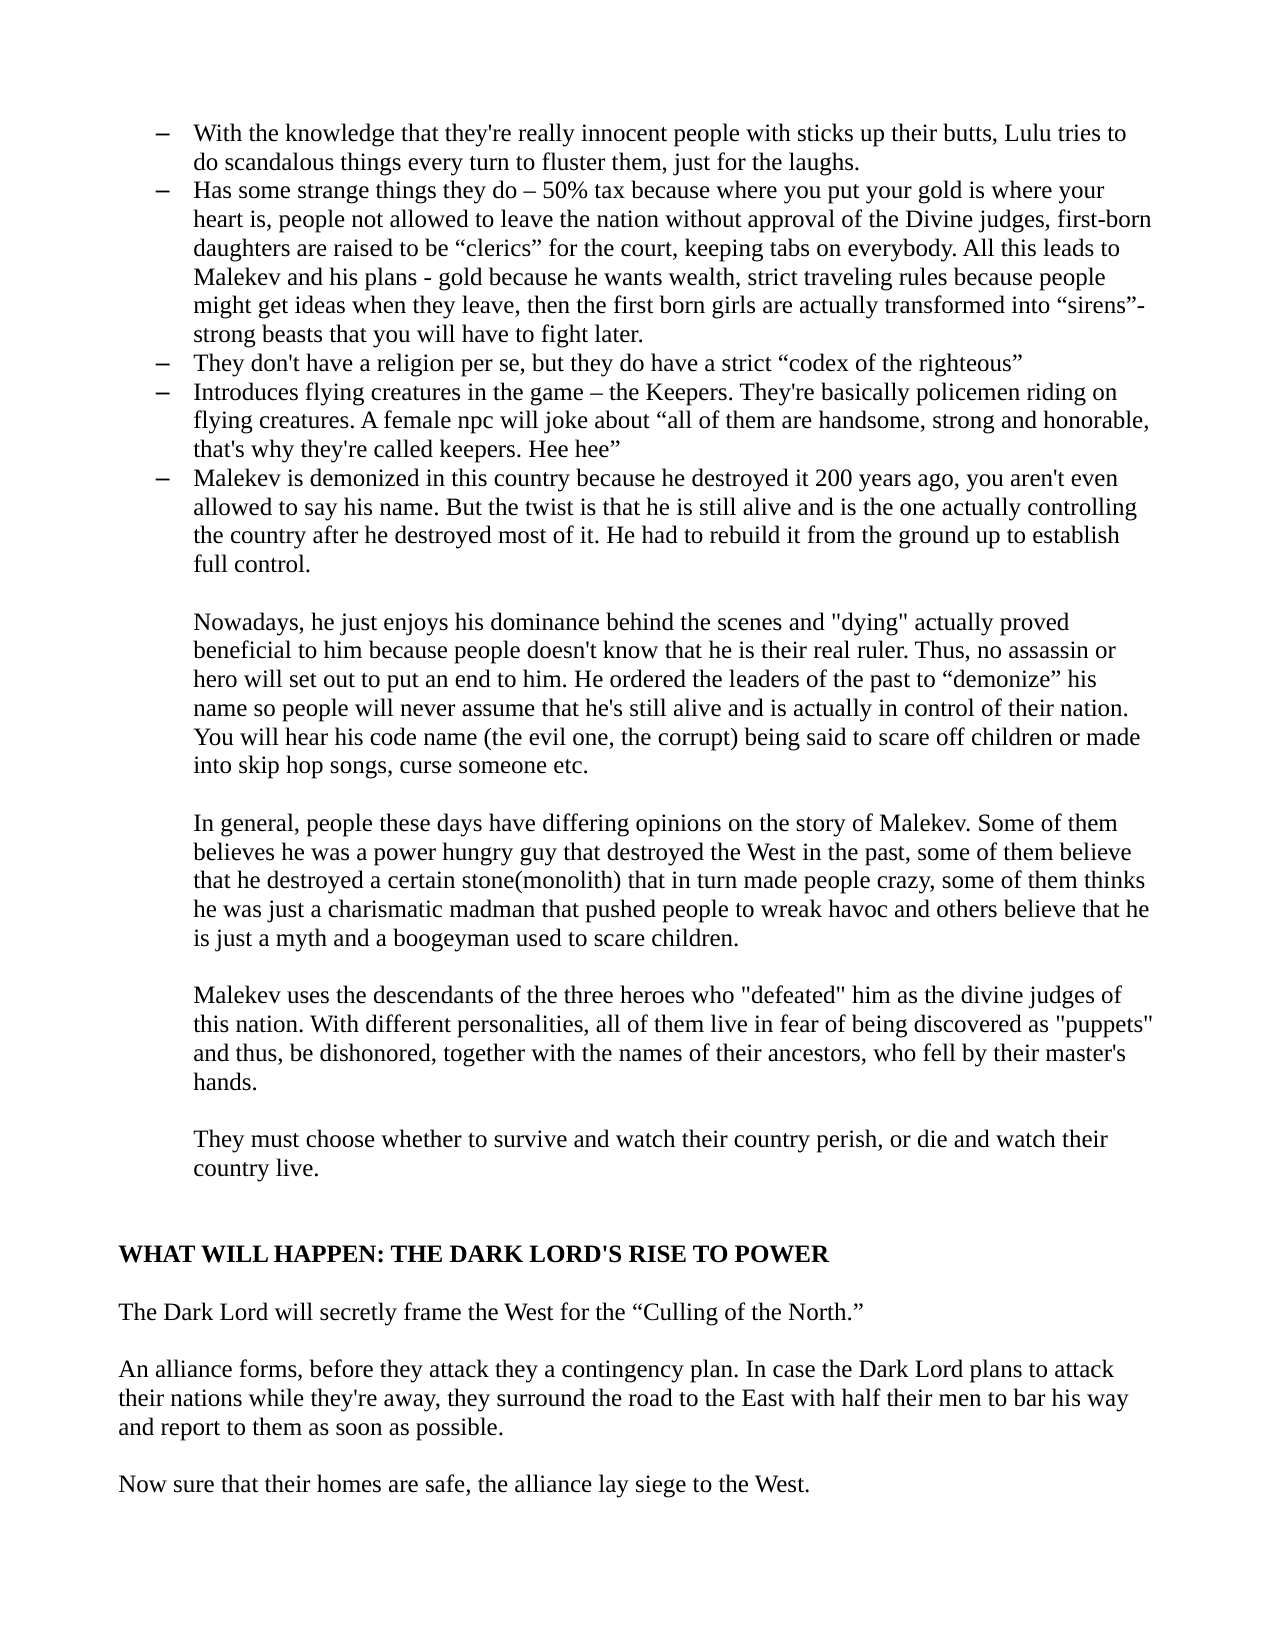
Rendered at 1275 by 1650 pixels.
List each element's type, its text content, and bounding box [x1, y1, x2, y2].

list With the knowledge that they're really innocent people with sticks up their butts, Lulu tries to do scandalous things every turn to fluster them, just for the laughs. [156, 118, 1157, 176]
list In general, people these days have differing opinions on the story of Malekev. Some of them believes he was a power hungry guy that destroyed the West in the past, some of them believe that he destroyed a certain stone(monolith) that in turn made people crazy, some of them thinks he was just a charismatic madman that pushed people to wreak havoc and others believe that he is just a myth and a boogeyman used to scare children. [156, 808, 1157, 952]
list Nowadays, he just enjoys his dominance behind the scenes and "dying" actually proved beneficial to him because people doesn't know that he is their real ruler. Thus, no assassin or hero will set out to put an end to him. He ordered the leaders of the past to “demonize” his name so people will never assume that he's still alive and is actually in control of their nation. You will hear his code name (the evil one, the corrupt) being said to scare off children or made into skip hop songs, curse someone etc. [156, 607, 1157, 779]
list Malekev is demonized in this country because he destroyed it 200 years ago, you aren't even allowed to say his name. But the twist is that he is still alive and is the one actually controlling the country after he destroyed most of it. He had to rebuild it from the ground up to establish full control. [156, 463, 1157, 578]
list They must choose whether to survive and watch their country perish, or die and watch their country live. [156, 1124, 1157, 1182]
list Introduces flying creatures in the game – the Keepers. They're basically policemen riding on flying creatures. A female npc will joke about “all of them are handsome, strong and honorable, that's why they're called keepers. Hee hee” [156, 377, 1157, 463]
text WHAT WILL HAPPEN: THE DARK LORD'S RISE TO POWER [118, 1239, 1157, 1268]
list Malekev uses the descendants of the three heroes who "defeated" him as the divine judges of this nation. With different personalities, all of them live in fear of being discovered as "puppets" and thus, be dishonored, together with the names of their ancestors, who fell by their master's hands. [156, 981, 1157, 1096]
list Has some strange things they do – 50% tax because where you put your gold is where your heart is, people not allowed to leave the nation without approval of the Divine judges, first-born daughters are raised to be “clerics” for the court, keeping tabs on everybody. All this leads to Malekev and his plans - gold because he wants wealth, strict traveling rules because people might get ideas when they leave, then the first born girls are actually transformed into “sirens”- strong beasts that you will have to fight later. [156, 176, 1157, 348]
text An alliance forms, before they attack they a contingency plan. In case the Dark Lord plans to attack their nations while they're away, they surround the road to the East with half their men to bar his way and report to them as soon as possible. [118, 1354, 1157, 1441]
text The Dark Lord will secretly frame the West for the “Culling of the North.” [118, 1297, 1157, 1326]
list They don't have a religion per se, but they do have a strict “codex of the righteous” [156, 348, 1157, 377]
text Now sure that their homes are safe, the alliance lay siege to the West. [118, 1469, 1157, 1498]
